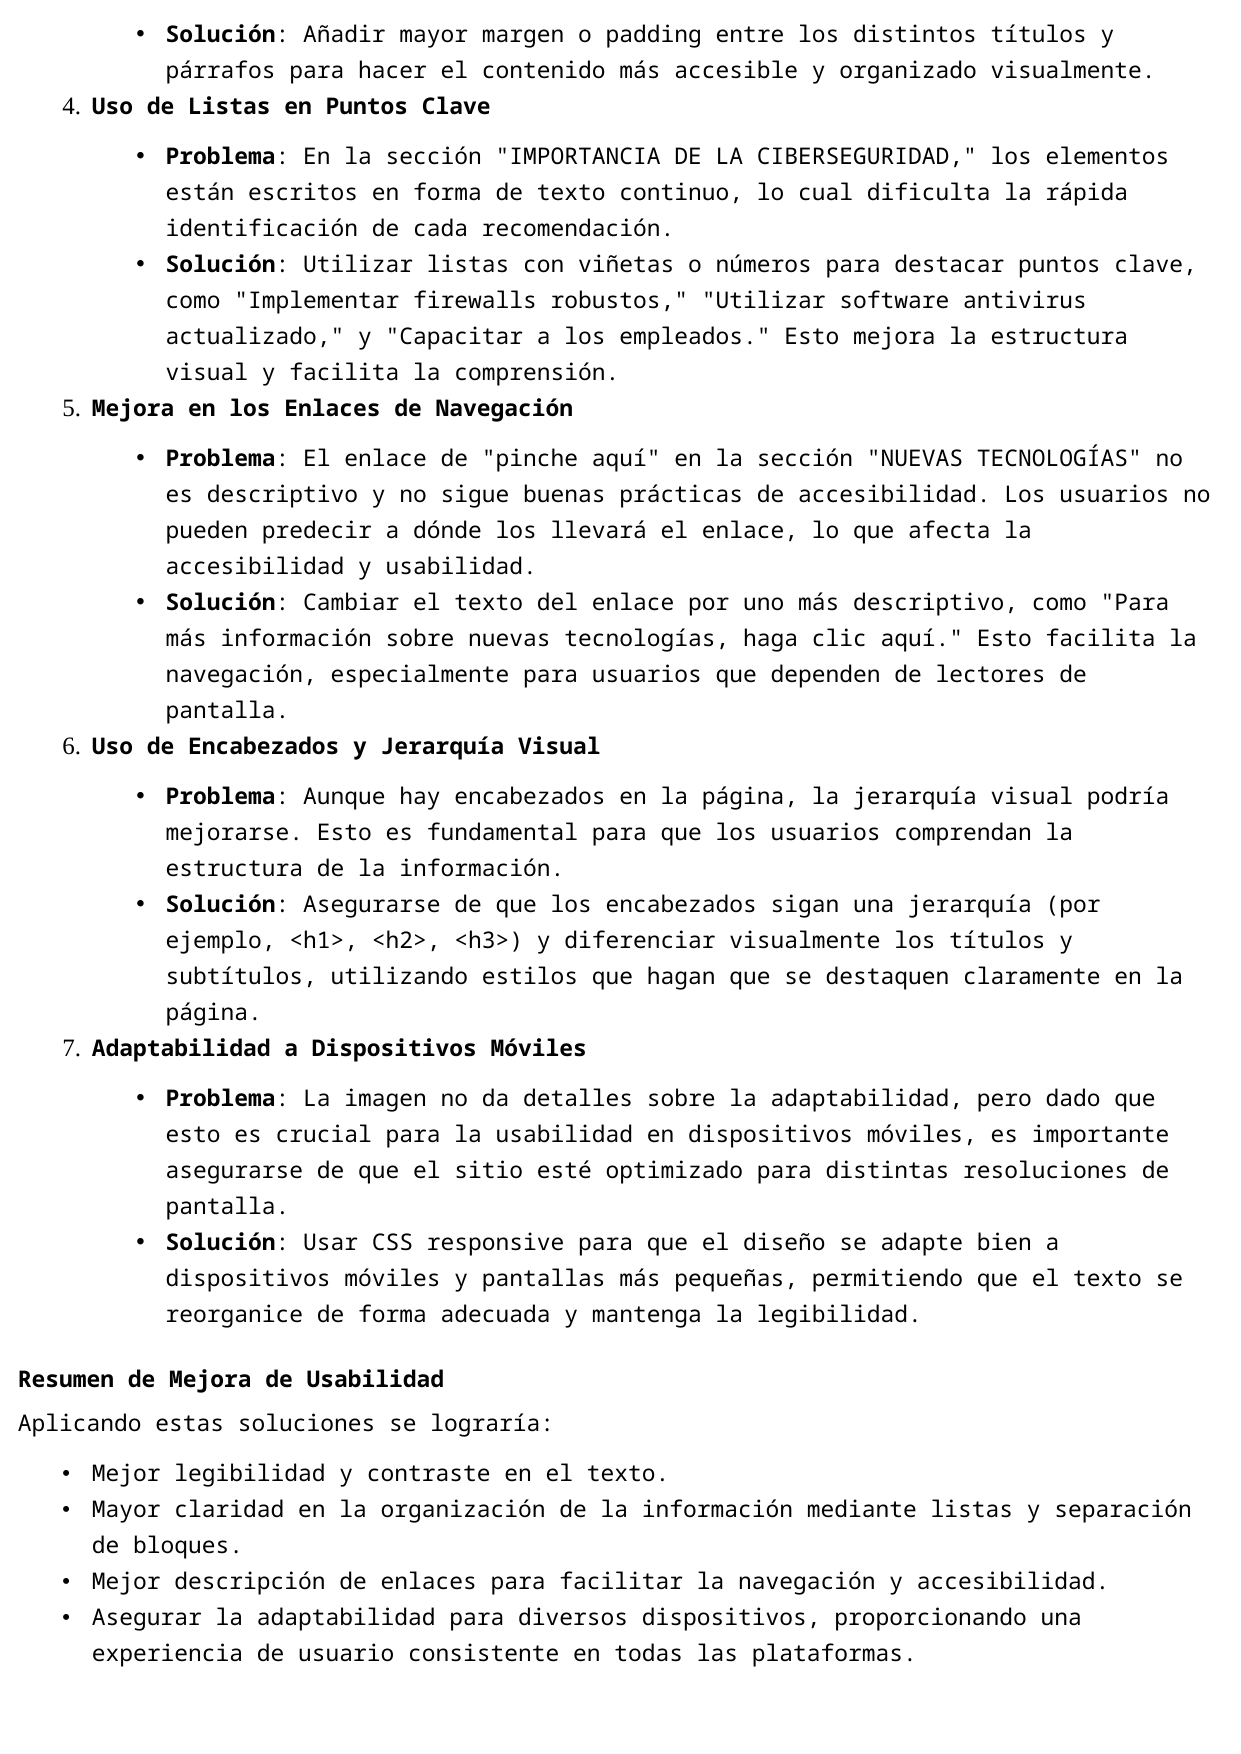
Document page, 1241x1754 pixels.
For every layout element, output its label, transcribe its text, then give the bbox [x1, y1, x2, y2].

list Mejor legibilidad y contraste en el texto. [62, 1457, 1222, 1488]
list Solución: Cambiar el texto del enlace por uno más descriptivo, como "Para más información sobre nuevas tecnologías, haga clic aquí." Esto facilita la navegación, especialmente para usuarios que dependen de lectores de pantalla. [136, 586, 1222, 725]
list Mayor claridad en la organización de la información mediante listas y separación de bloques. [62, 1493, 1222, 1560]
list Solución: Añadir mayor margen o padding entre los distintos títulos y párrafos para hacer el contenido más accesible y organizado visualmente. [136, 18, 1222, 85]
list Solución: Usar CSS responsive para que el diseño se adapte bien a dispositivos móviles y pantallas más pequeñas, permitiendo que el texto se reorganice de forma adecuada y mantenga la legibilidad. [136, 1226, 1222, 1329]
list Uso de Encabezados y Jerarquía Visual [62, 730, 1222, 761]
list Problema: La imagen no da detalles sobre la adaptabilidad, pero dado que esto es crucial para la usabilidad en dispositivos móviles, es importante asegurarse de que el sitio esté optimizado para distintas resoluciones de pantalla. [136, 1082, 1222, 1221]
subtitle Resumen de Mejora de Usabilidad [18, 1363, 1222, 1394]
list Solución: Utilizar listas con viñetas o números para destacar puntos clave, como "Implementar firewalls robustos," "Utilizar software antivirus actualizado," y "Capacitar a los empleados." Esto mejora la estructura visual y facilita la comprensión. [136, 248, 1222, 387]
list Adaptabilidad a Dispositivos Móviles [62, 1032, 1222, 1063]
list Mejora en los Enlaces de Navegación [62, 392, 1222, 423]
list Problema: En la sección "IMPORTANCIA DE LA CIBERSEGURIDAD," los elementos están escritos en forma de texto continuo, lo cual dificulta la rápida identificación de cada recomendación. [136, 140, 1222, 243]
text Aplicando estas soluciones se lograría: [18, 1407, 1222, 1438]
list Uso de Listas en Puntos Clave [62, 89, 1222, 121]
list Solución: Asegurarse de que los encabezados sigan una jerarquía (por ejemplo, <h1>, <h2>, <h3>) y diferenciar visualmente los títulos y subtítulos, utilizando estilos que hagan que se destaquen claramente en la página. [136, 888, 1222, 1027]
list Mejor descripción de enlaces para facilitar la navegación y accesibilidad. [62, 1565, 1222, 1596]
list Problema: El enlace de "pinche aquí" en la sección "NUEVAS TECNOLOGÍAS" no es descriptivo y no sigue buenas prácticas de accesibilidad. Los usuarios no pueden predecir a dónde los llevará el enlace, lo que afecta la accesibilidad y usabilidad. [136, 442, 1222, 581]
list Problema: Aunque hay encabezados en la página, la jerarquía visual podría mejorarse. Esto es fundamental para que los usuarios comprendan la estructura de la información. [136, 780, 1222, 883]
list Asegurar la adaptabilidad para diversos dispositivos, proporcionando una experiencia de usuario consistente en todas las plataformas. [62, 1601, 1222, 1668]
